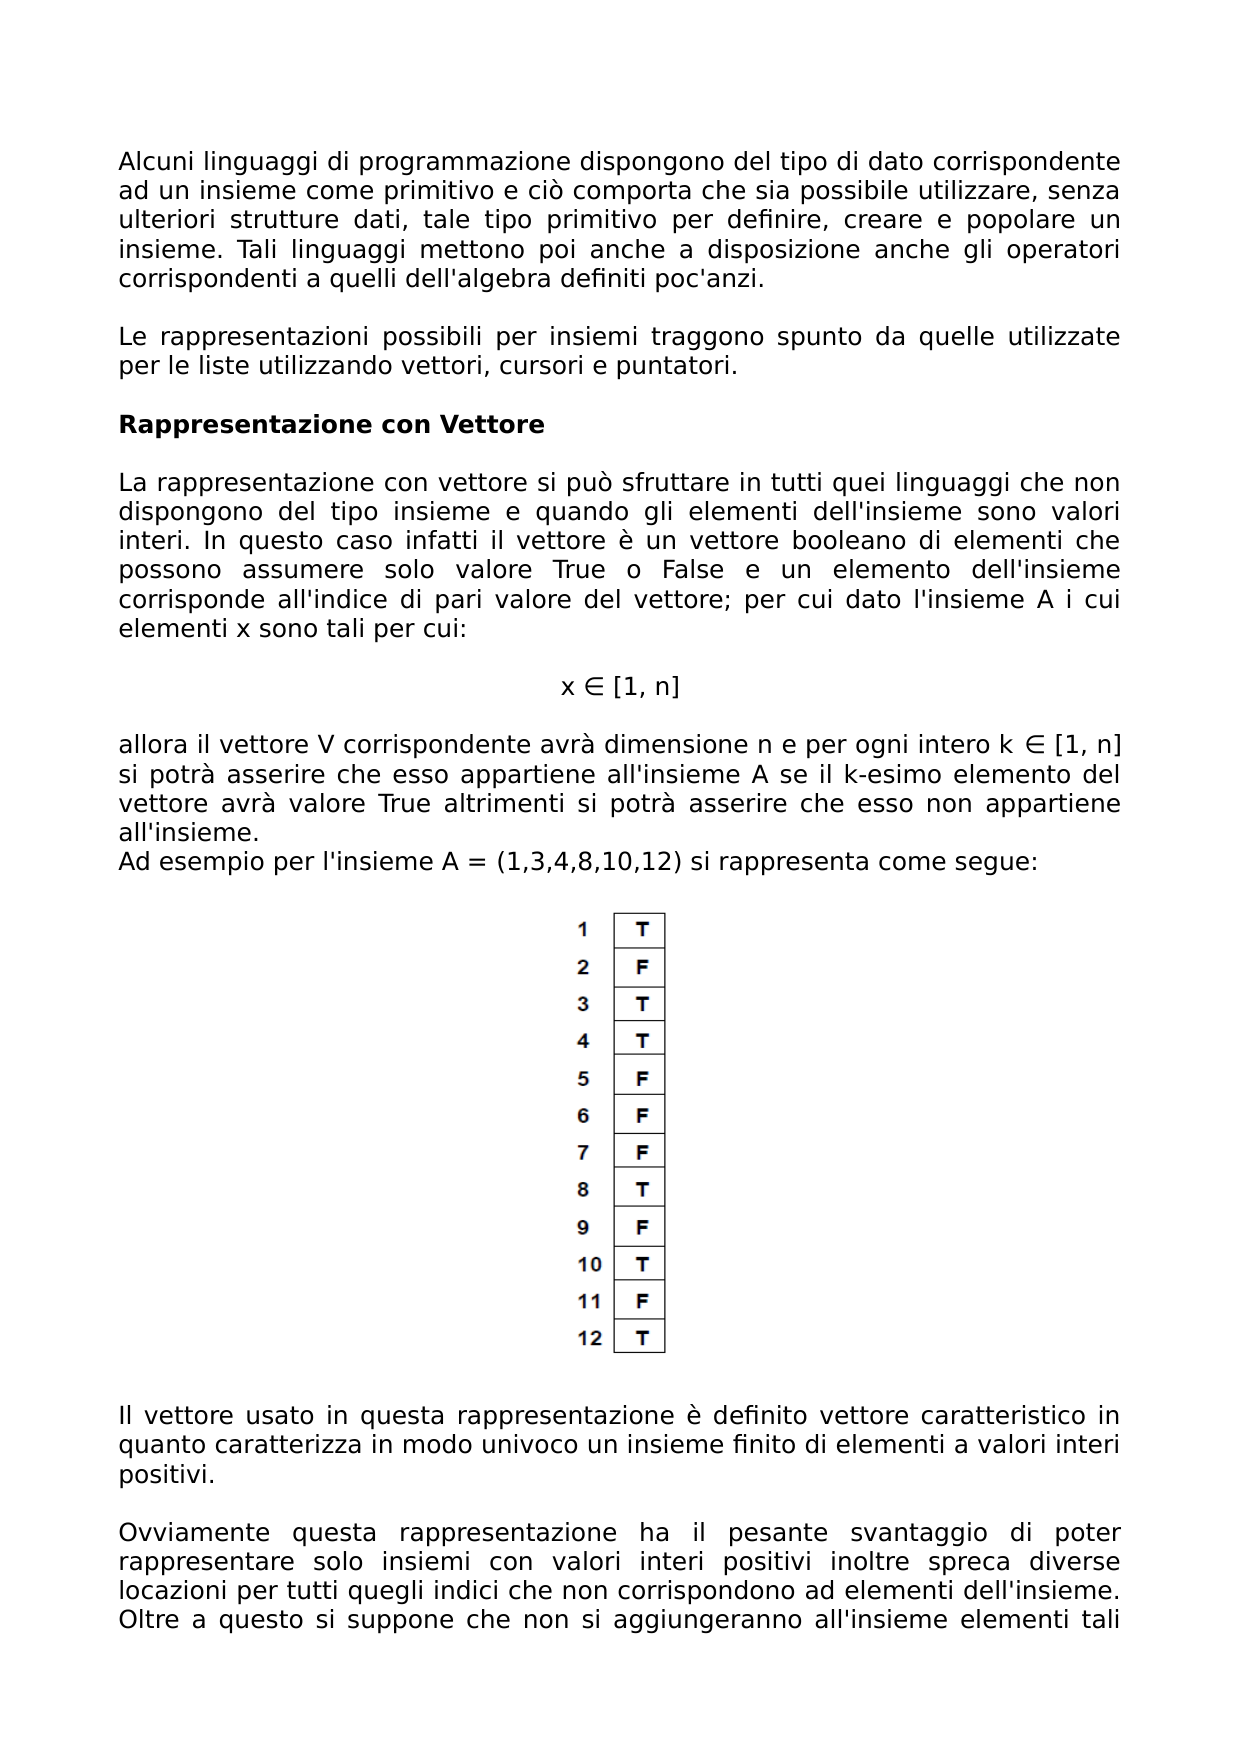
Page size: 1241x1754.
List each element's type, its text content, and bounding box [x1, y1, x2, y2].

text Il vettore usato in questa rappresentazione è definito vettore caratteristico in quanto caratterizza in modo univoco un insieme finito di elementi a valori interi positivi. [118, 1401, 1122, 1489]
text La rappresentazione con vettore si può sfruttare in tutti quei linguaggi che non dispongono del tipo insieme e quando gli elementi dell'insieme sono valori interi. In questo caso infatti il vettore è un vettore booleano di elementi che possono assumere solo valore True o False e un elemento dell'insieme corrisponde all'indice di pari valore del vettore; per cui dato l'insieme A i cui elementi x sono tali per cui: [118, 468, 1122, 643]
text Rappresentazione con Vettore [118, 410, 1122, 439]
text Le rappresentazioni possibili per insiemi traggono spunto da quelle utilizzate per le liste utilizzando vettori, cursori e puntatori. [118, 322, 1122, 381]
picture [563, 905, 677, 1362]
text Ad esempio per l'insieme A = (1,3,4,8,10,12) si rappresenta come segue: [118, 847, 1122, 876]
text x ∈ [1, n] [118, 672, 1122, 701]
text Ovviamente questa rappresentazione ha il pesante svantaggio di poter rappresentare solo insiemi con valori interi positivi inoltre spreca diverse locazioni per tutti quegli indici che non corrispondono ad elementi dell'insieme. Oltre a questo si suppone che non si aggiungeranno all'insieme elementi tali [118, 1518, 1122, 1635]
text Alcuni linguaggi di programmazione dispongono del tipo di dato corrispondente ad un insieme come primitivo e ciò comporta che sia possibile utilizzare, senza ulteriori strutture dati, tale tipo primitivo per definire, creare e popolare un insieme. Tali linguaggi mettono poi anche a disposizione anche gli operatori corrispondenti a quelli dell'algebra definiti poc'anzi. [118, 147, 1122, 293]
text allora il vettore V corrispondente avrà dimensione n e per ogni intero k ∈ [1, n] si potrà asserire che esso appartiene all'insieme A se il k-esimo elemento del vettore avrà valore True altrimenti si potrà asserire che esso non appartiene all'insieme. [118, 731, 1122, 847]
